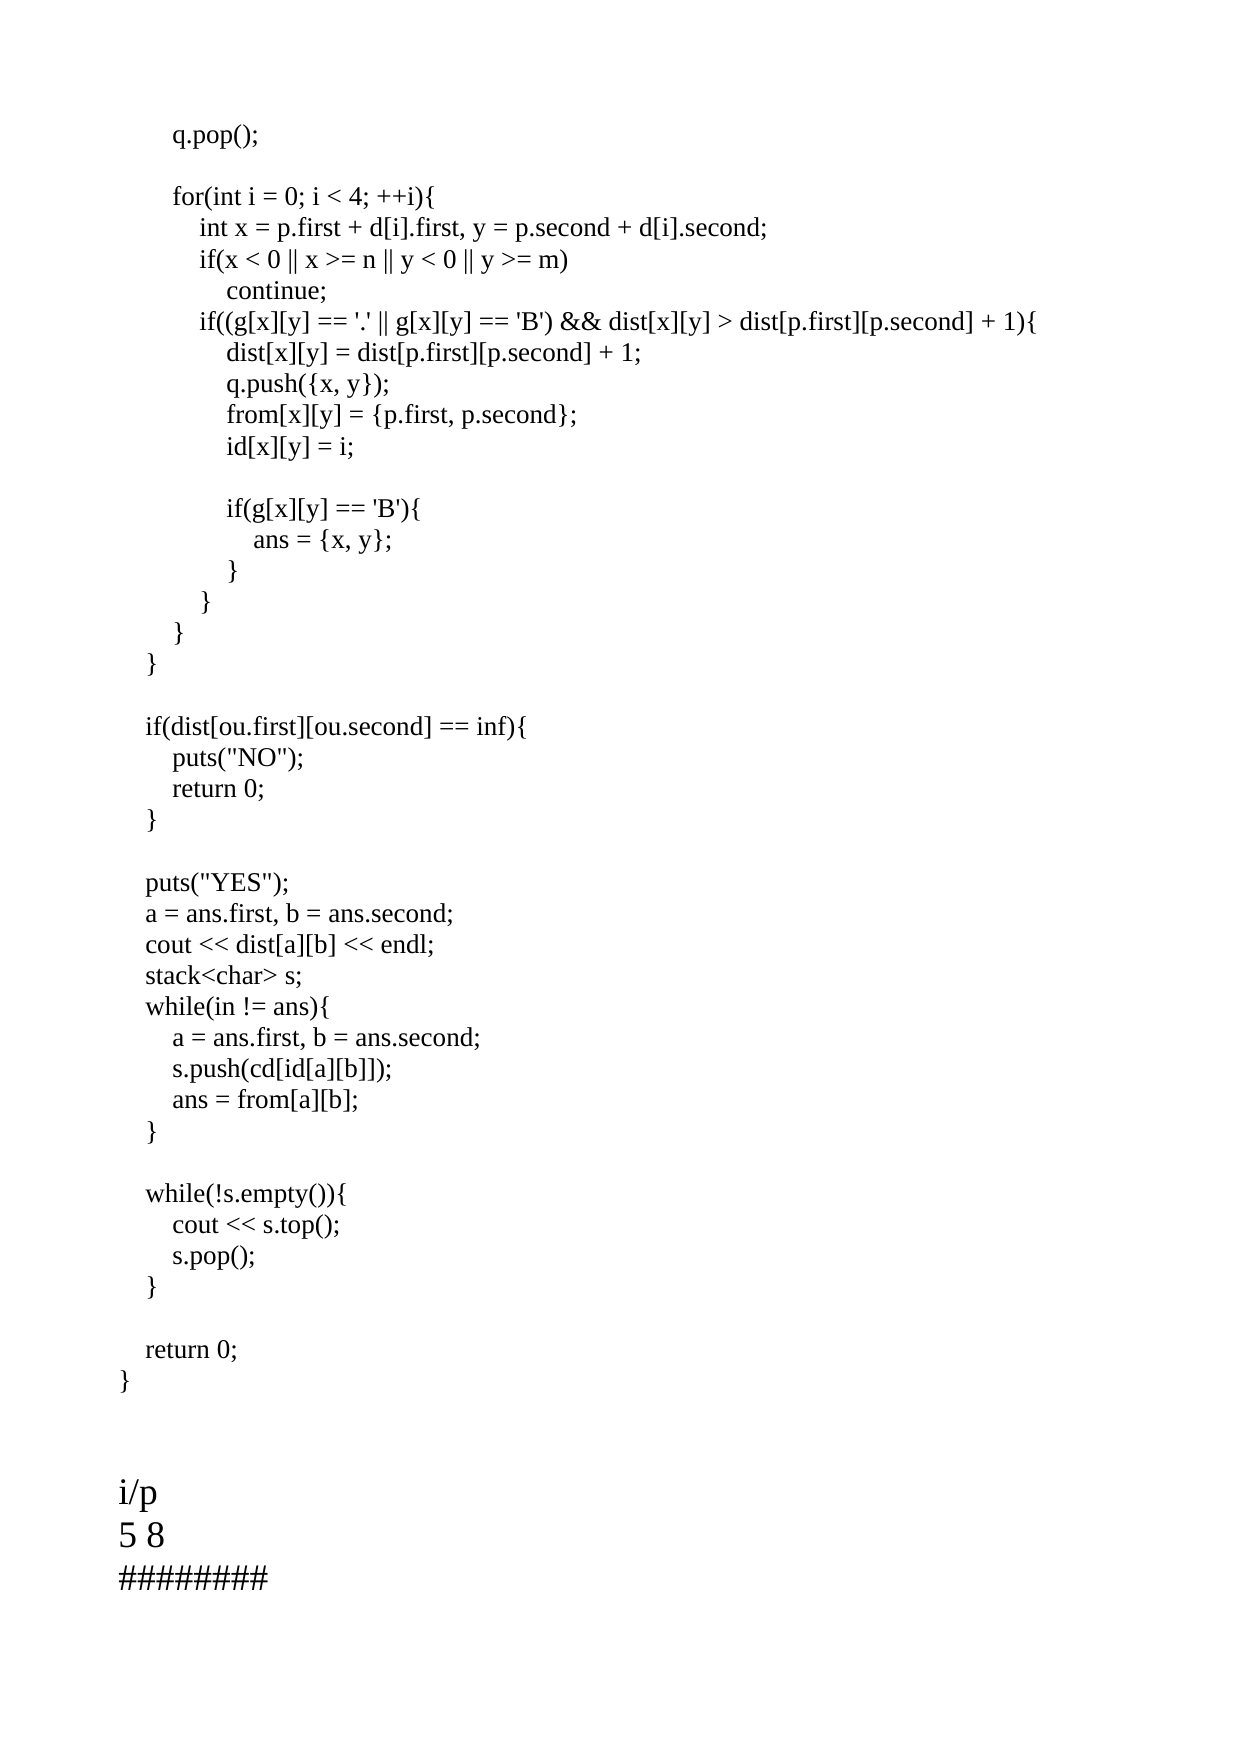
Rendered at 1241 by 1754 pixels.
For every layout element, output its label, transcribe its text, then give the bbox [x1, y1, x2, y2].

text } [118, 1271, 1122, 1302]
text stack<char> s; [118, 959, 1122, 990]
text while(!s.empty()){ [118, 1177, 1122, 1208]
text ans = {x, y}; [118, 523, 1122, 554]
text cout << dist[a][b] << endl; [118, 928, 1122, 959]
text i/p [118, 1469, 1122, 1512]
text puts("NO"); [118, 741, 1122, 772]
text } [118, 554, 1122, 585]
text } [118, 648, 1122, 679]
text if((g[x][y] == '.' || g[x][y] == 'B') && dist[x][y] > dist[p.first][p.second] + 1){ [118, 305, 1122, 336]
text } [118, 1115, 1122, 1146]
text return 0; [118, 1333, 1122, 1364]
text } [118, 803, 1122, 834]
text puts("YES"); [118, 866, 1122, 897]
text id[x][y] = i; [118, 429, 1122, 461]
text q.push({x, y}); [118, 367, 1122, 398]
text a = ans.first, b = ans.second; [118, 1021, 1122, 1052]
text if(dist[ou.first][ou.second] == inf){ [118, 710, 1122, 741]
text while(in != ans){ [118, 990, 1122, 1021]
text } [118, 616, 1122, 648]
text q.pop(); [118, 118, 1122, 149]
text dist[x][y] = dist[p.first][p.second] + 1; [118, 336, 1122, 367]
text } [118, 585, 1122, 616]
text int x = p.first + d[i].first, y = p.second + d[i].second; [118, 212, 1122, 243]
text ######## [118, 1556, 1122, 1599]
text if(x < 0 || x >= n || y < 0 || y >= m) [118, 243, 1122, 274]
text s.push(cd[id[a][b]]); [118, 1052, 1122, 1084]
text from[x][y] = {p.first, p.second}; [118, 398, 1122, 429]
text continue; [118, 274, 1122, 305]
text for(int i = 0; i < 4; ++i){ [118, 180, 1122, 212]
text a = ans.first, b = ans.second; [118, 897, 1122, 928]
text 5 8 [118, 1512, 1122, 1556]
text cout << s.top(); [118, 1208, 1122, 1239]
text } [118, 1364, 1122, 1395]
text s.pop(); [118, 1239, 1122, 1271]
text if(g[x][y] == 'B'){ [118, 492, 1122, 523]
text ans = from[a][b]; [118, 1084, 1122, 1115]
text return 0; [118, 772, 1122, 803]
